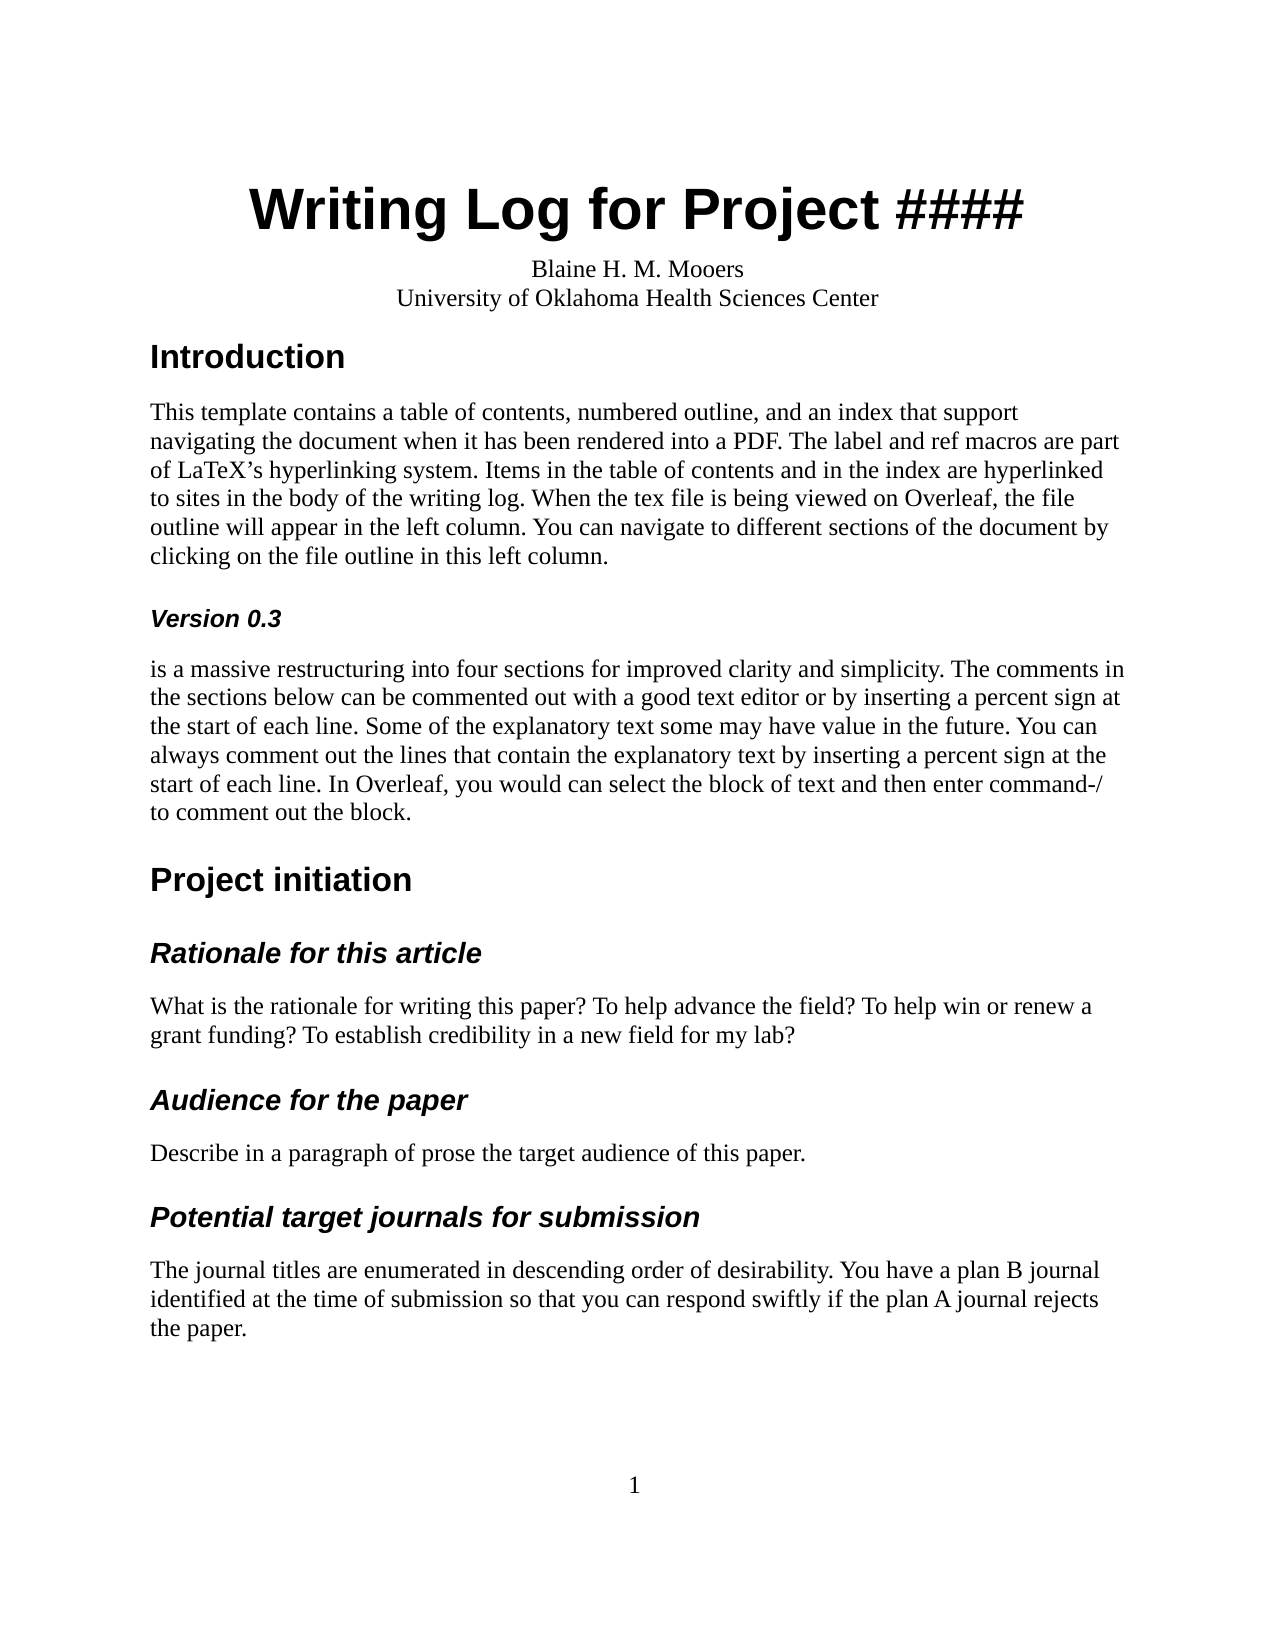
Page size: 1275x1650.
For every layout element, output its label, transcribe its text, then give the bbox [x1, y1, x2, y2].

text The journal titles are enumerated in descending order of desirability. You have a plan B journal identified at the time of submission so that you can respond swiftly if the plan A journal rejects the paper. [150, 1255, 1125, 1342]
text Describe in a paragraph of prose the target audience of this paper. [150, 1138, 1125, 1166]
text is a massive restructuring into four sections for improved clarity and simplicity. The comments in the sections below can be commented out with a good text editor or by inserting a percent sign at the start of each line. Some of the explanatory text some may have value in the future. You can always comment out the lines that contain the explanatory text by inserting a percent sign at the start of each line. In Overleaf, you would can select the block of text and then enter command-/ to comment out the block. [150, 654, 1125, 826]
subtitle Version 0.3 [150, 604, 1125, 632]
subtitle Project initiation [150, 860, 1125, 899]
title Writing Log for Project #### [150, 175, 1125, 242]
subtitle Rationale for this article [150, 936, 1125, 970]
subtitle Introduction [150, 337, 1125, 376]
subtitle Potential target journals for submission [150, 1200, 1125, 1234]
text This template contains a table of contents, numbered outline, and an index that support navigating the document when it has been rendered into a PDF. The label and ref macros are part of LaTeX’s hyperlinking system. Items in the table of contents and in the index are hyperlinked to sites in the body of the writing log. When the tex file is being viewed on Overleaf, the file outline will appear in the left column. You can navigate to different sections of the document by clicking on the file outline in this left column. [150, 397, 1125, 570]
text Blaine H. M. Mooers University of Oklahoma Health Sciences Center [150, 254, 1125, 312]
text What is the rationale for writing this paper? To help advance the field? To help win or renew a grant funding? To establish credibility in a new field for my lab? [150, 991, 1125, 1049]
subtitle Audience for the paper [150, 1083, 1125, 1116]
